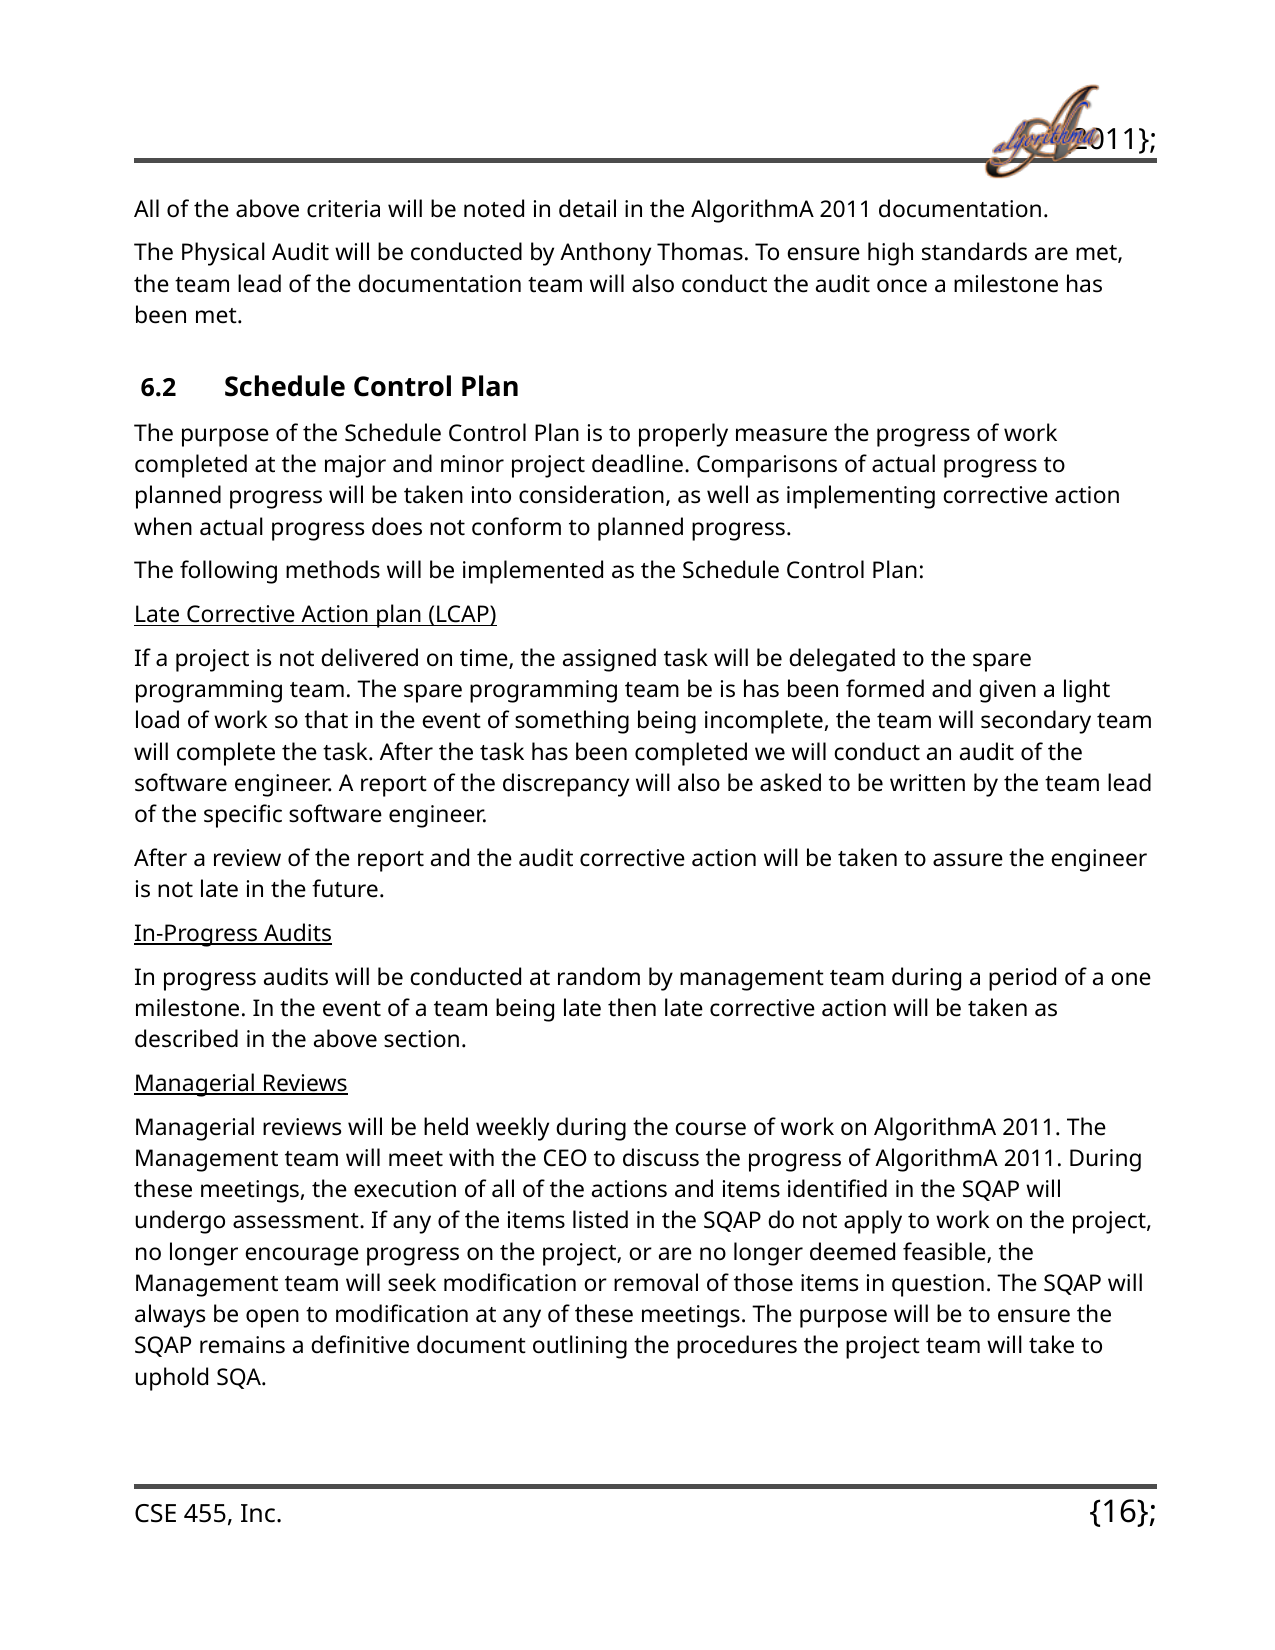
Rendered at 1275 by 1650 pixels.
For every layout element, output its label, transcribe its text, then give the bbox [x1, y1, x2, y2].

text All of the above criteria will be noted in detail in the AlgorithmA 2011 documentation. [134, 192, 1157, 224]
text If a project is not delivered on time, the assigned task will be delegated to the spare programming team. The spare programming team be is has been formed and given a light load of work so that in the event of something being incomplete, the team will secondary team will complete the task. After the task has been completed we will conduct an audit of the software engineer. A report of the discrepancy will also be asked to be written by the team lead of the specific software engineer. [134, 642, 1157, 829]
text After a review of the report and the audit corrective action will be taken to assure the engineer is not late in the future. [134, 842, 1157, 904]
text In-Progress Audits [134, 917, 1157, 948]
text The Physical Audit will be conducted by Anthony Thomas. To ensure high standards are met, the team lead of the documentation team will also conduct the audit once a milestone has been met. [134, 236, 1157, 330]
text In progress audits will be conducted at random by management team during a period of a one milestone. In the event of a team being late then late corrective action will be taken as described in the above section. [134, 961, 1157, 1054]
text Managerial reviews will be held weekly during the course of work on AlgorithmA 2011. The Management team will meet with the CEO to discuss the progress of AlgorithmA 2011. During these meetings, the execution of all of the actions and items identified in the SQAP will undergo assessment. If any of the items listed in the SQAP do not apply to work on the project, no longer encourage progress on the project, or are no longer deemed feasible, the Management team will seek modification or removal of those items in question. The SQAP will always be open to modification at any of these meetings. The purpose will be to ensure the SQAP remains a definitive document outlining the procedures the project team will take to uphold SQA. [134, 1111, 1157, 1392]
picture [982, 83, 1103, 180]
subtitle Schedule Control Plan [134, 367, 1157, 404]
text The purpose of the Schedule Control Plan is to properly measure the progress of work completed at the major and minor project deadline. Comparisons of actual progress to planned progress will be taken into consideration, as well as implementing corrective action when actual progress does not conform to planned progress. [134, 417, 1157, 542]
text Managerial Reviews [134, 1067, 1157, 1098]
text The following methods will be implemented as the Schedule Control Plan: [134, 554, 1157, 586]
text Late Corrective Action plan (LCAP) [134, 598, 1157, 629]
